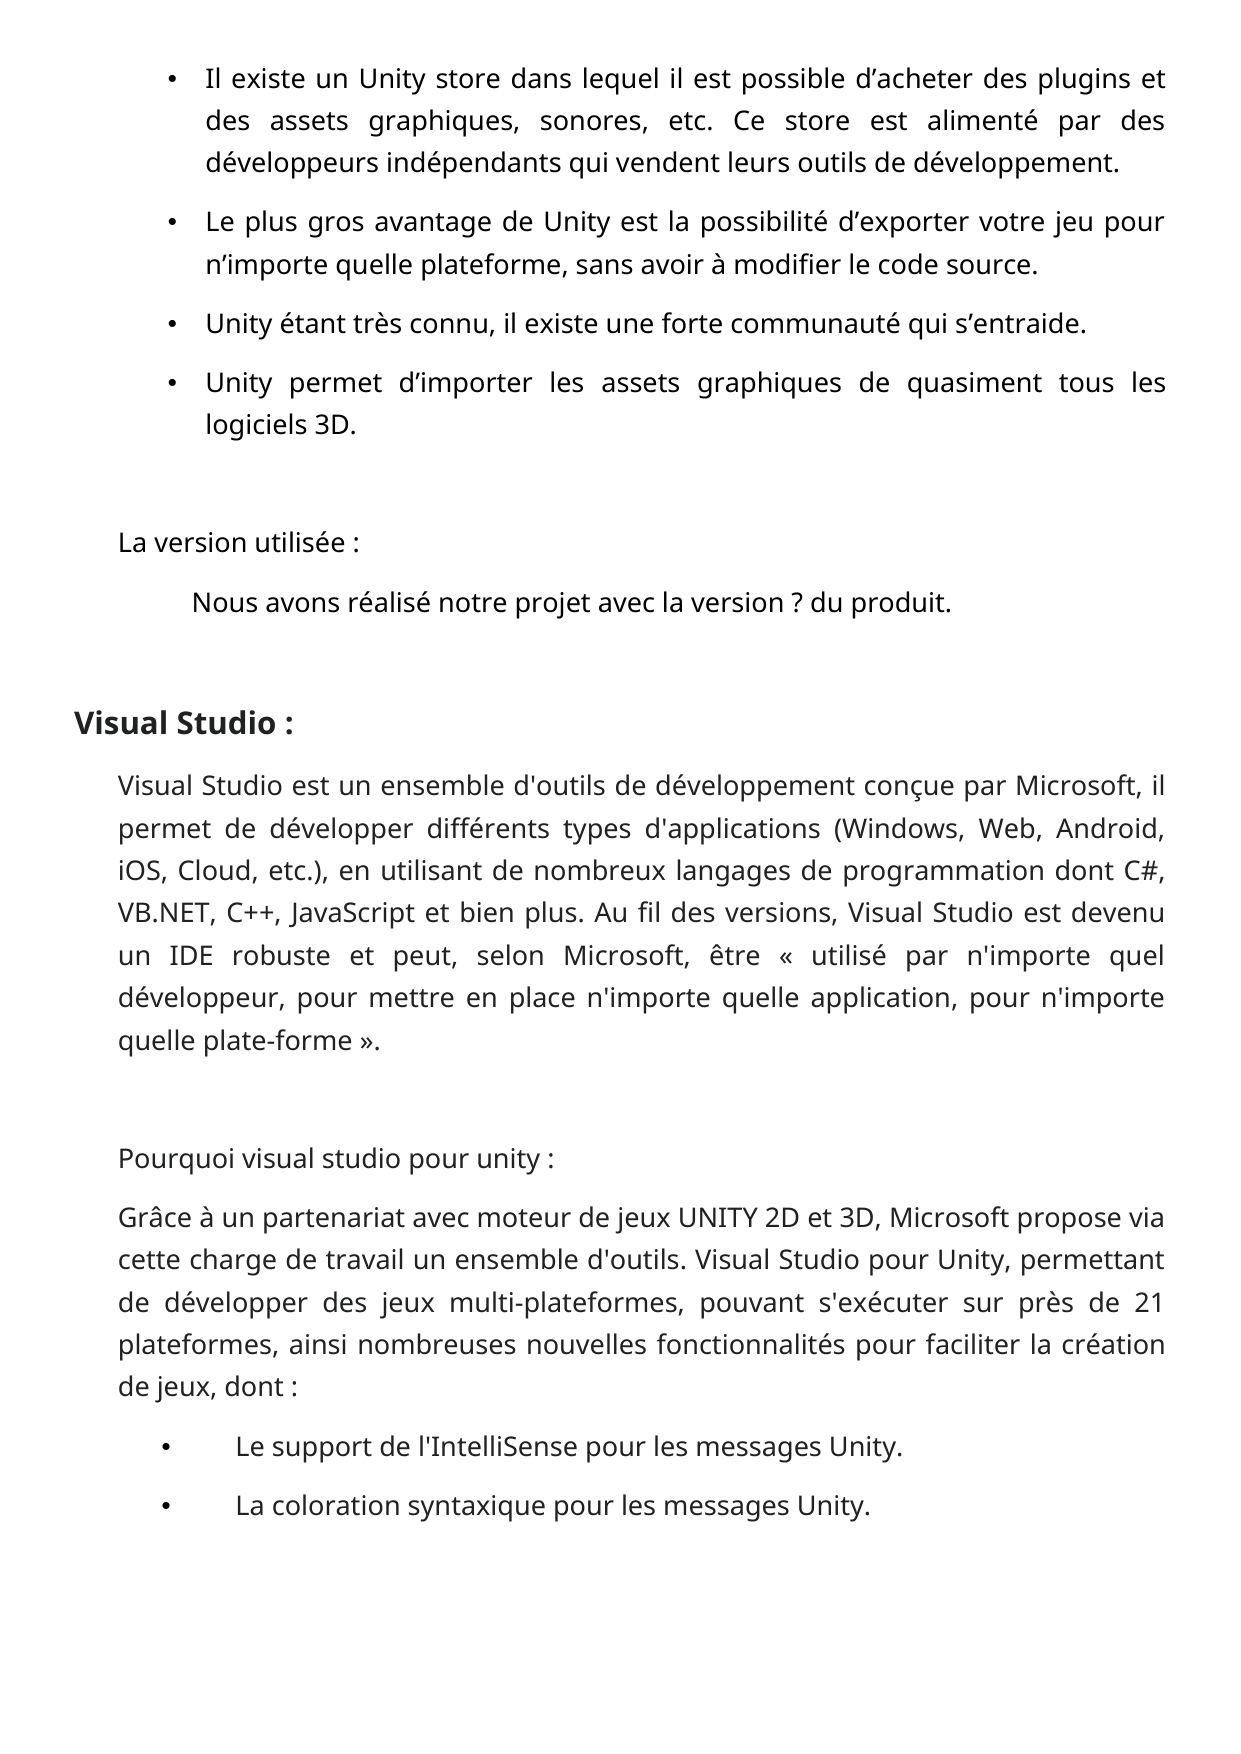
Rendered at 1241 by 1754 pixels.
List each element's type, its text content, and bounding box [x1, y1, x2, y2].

list Le plus gros avantage de Unity est la possibilité d’exporter votre jeu pour n’importe quelle plateforme, sans avoir à modifier le code source. [168, 203, 1167, 282]
text Pourquoi visual studio pour unity : [118, 1139, 1167, 1176]
list Il existe un Unity store dans lequel il est possible d’acheter des plugins et des assets graphiques, sonores, etc. Ce store est alimenté par des développeurs indépendants qui vendent leurs outils de développement. [168, 59, 1167, 181]
text La version utilisée : [118, 524, 1167, 561]
list La coloration syntaxique pour les messages Unity. [161, 1486, 1167, 1523]
list Unity permet d’importer les assets graphiques de quasiment tous les logiciels 3D. [168, 363, 1167, 443]
list Unity étant très connu, il existe une forte communauté qui s’entraide. [168, 304, 1167, 341]
text Grâce à un partenariat avec moteur de jeux UNITY 2D et 3D, Microsoft propose via cette charge de travail un ensemble d'outils. Visual Studio pour Unity, permettant de développer des jeux multi-plateformes, pouvant s'exécuter sur près de 21 plateformes, ainsi nombreuses nouvelles fonctionnalités pour faciliter la création de jeux, dont : [118, 1198, 1167, 1405]
text Visual Studio est un ensemble d'outils de développement conçue par Microsoft, il permet de développer différents types d'applications (Windows, Web, Android, iOS, Cloud, etc.), en utilisant de nombreux langages de programmation dont C#, VB.NET, C++, JavaScript et bien plus. Au fil des versions, Visual Studio est devenu un IDE robuste et peut, selon Microsoft, être « utilisé par n'importe quel développeur, pour mettre en place n'importe quelle application, pour n'importe quelle plate-forme ». [118, 767, 1167, 1058]
text Nous avons réalisé notre projet avec la version ? du produit. [118, 583, 1167, 620]
list Le support de l'IntelliSense pour les messages Unity. [161, 1427, 1167, 1464]
text Visual Studio : [74, 701, 1167, 744]
